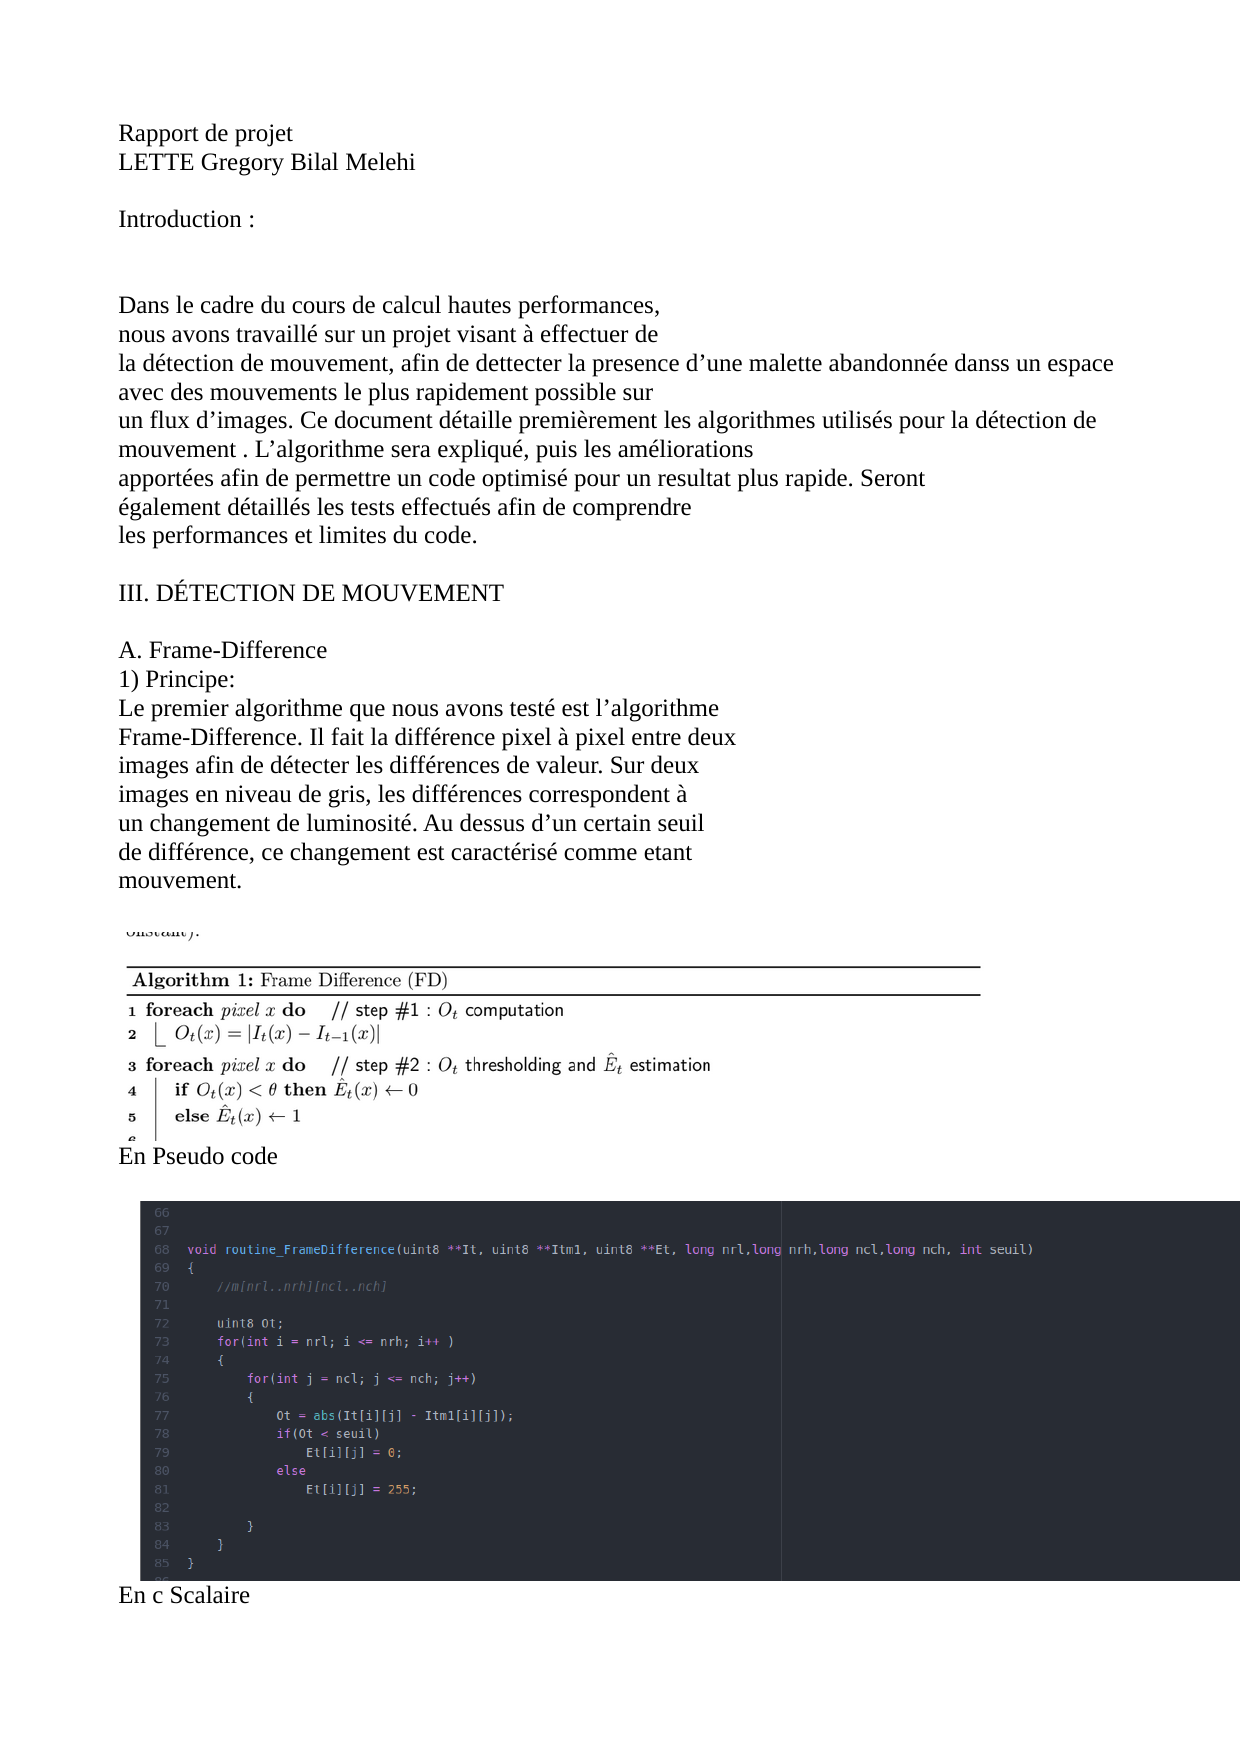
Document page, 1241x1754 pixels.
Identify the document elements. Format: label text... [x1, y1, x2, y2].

text Le premier algorithme que nous avons testé est l’algorithme [118, 693, 1122, 722]
text Frame-Difference. Il fait la différence pixel à pixel entre deux [118, 722, 1122, 751]
text également détaillés les tests effectués afin de comprendre [118, 492, 1122, 521]
text En Pseudo code [118, 923, 1122, 1170]
text un changement de luminosité. Au dessus d’un certain seuil [118, 808, 1122, 837]
text Introduction : [118, 204, 1122, 233]
text 1) Principe: [118, 664, 1122, 693]
text un flux d’images. Ce document détaille premièrement les algorithmes utilisés pour la détection de mouvement . L’algorithme sera expliqué, puis les améliorations [118, 406, 1122, 463]
text les performances et limites du code. [118, 521, 1122, 549]
text mouvement. [118, 866, 1122, 894]
text III. DÉTECTION DE MOUVEMENT [118, 578, 1122, 607]
text apportées afin de permettre un code optimisé pour un resultat plus rapide. Seront [118, 463, 1122, 492]
text la détection de mouvement, afin de dettecter la presence d’une malette abandonnée danss un espace avec des mouvements le plus rapidement possible sur [118, 348, 1122, 406]
text En c Scalaire [118, 1198, 1122, 1609]
picture [244, 932, 1067, 1141]
text Dans le cadre du cours de calcul hautes performances, [118, 291, 1122, 319]
picture [140, 1280, 1240, 1581]
text images afin de détecter les différences de valeur. Sur deux [118, 751, 1122, 779]
text A. Frame-Difference [118, 636, 1122, 664]
text nous avons travaillé sur un projet visant à effectuer de [118, 319, 1122, 348]
text de différence, ce changement est caractérisé comme etant [118, 837, 1122, 866]
text Rapport de projet [118, 118, 1122, 147]
text LETTE Gregory Bilal Melehi [118, 147, 1122, 176]
text images en niveau de gris, les différences correspondent à [118, 779, 1122, 808]
